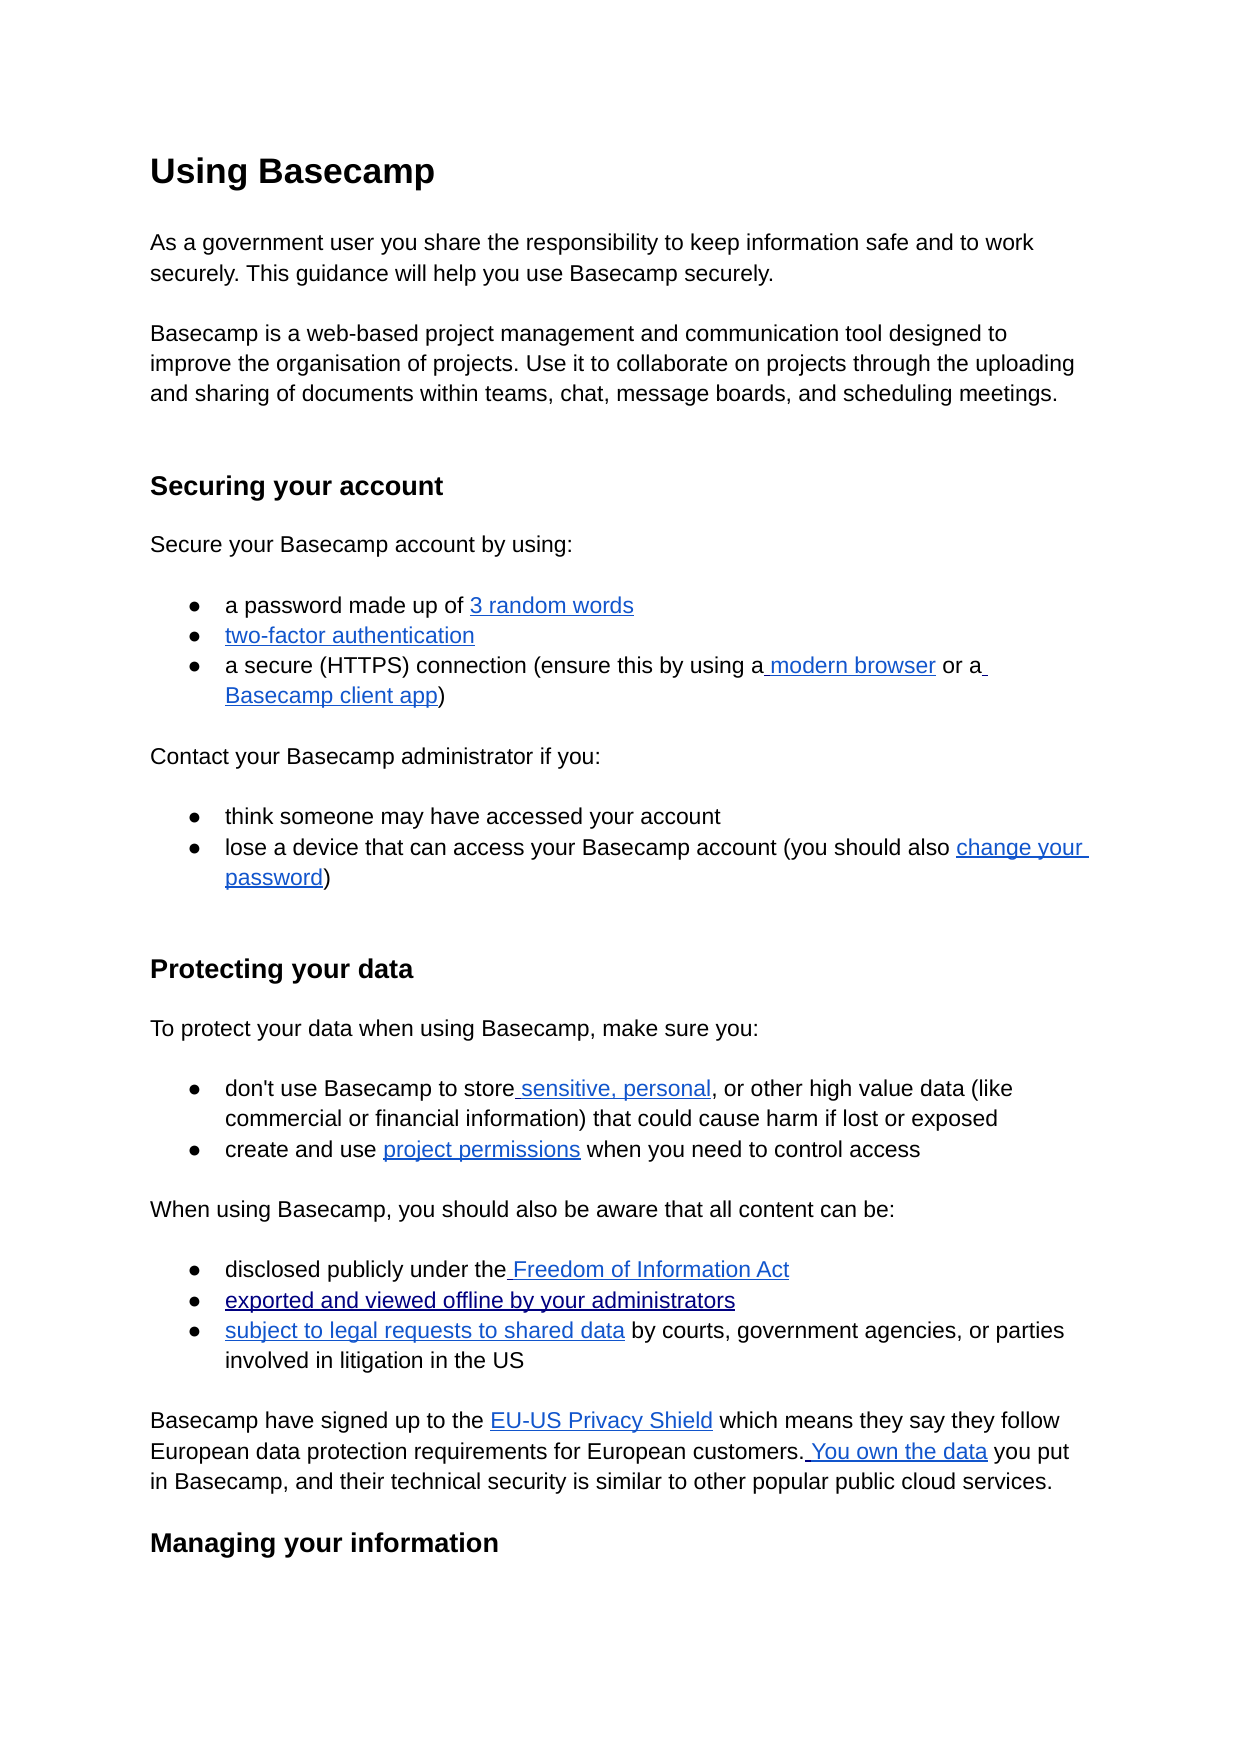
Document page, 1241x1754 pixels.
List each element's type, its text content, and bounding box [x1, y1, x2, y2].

text Basecamp is a web-based project management and communication tool designed to improve the organisation of projects. Use it to collaborate on projects through the uploading and sharing of documents within teams, chat, message boards, and scheduling meetings. [150, 320, 1090, 407]
list lose a device that can access your Basecamp account (you should also change your password) [187, 833, 1090, 890]
list exported and viewed offline by your administrators [187, 1287, 1090, 1313]
text When using Basecamp, you should also be aware that all content can be: [150, 1196, 1090, 1222]
list two-factor authentication [187, 622, 1090, 648]
list a password made up of 3 random words [187, 592, 1090, 618]
list subject to legal requests to shared data by courts, government agencies, or parties involved in litigation in the US [187, 1317, 1090, 1373]
text Contact your Basecamp administrator if you: [150, 743, 1090, 769]
text As a government user you share the responsibility to keep information safe and to work securely. This guidance will help you use Basecamp securely. [150, 229, 1090, 286]
list disclosed publicly under the Freedom of Information Act [187, 1256, 1090, 1283]
text Secure your Basecamp account by using: [150, 531, 1090, 558]
subtitle Securing your account [150, 470, 1090, 501]
text Basecamp have signed up to the EU-US Privacy Shield which means they say they follow European data protection requirements for European customers. You own the data you put in Basecamp, and their technical security is similar to other popular public cloud services. [150, 1407, 1090, 1494]
list create and use project permissions when you need to control access [187, 1136, 1090, 1162]
list don't use Basecamp to store sensitive, personal, or other high value data (like commercial or financial information) that could cause harm if lost or exposed [187, 1075, 1090, 1132]
text To protect your data when using Basecamp, make sure you: [150, 1015, 1090, 1041]
subtitle Using Basecamp [150, 150, 1090, 191]
list a secure (HTTPS) connection (ensure this by using a modern browser or a Basecamp client app) [187, 652, 1090, 709]
text Managing your information [150, 1527, 1090, 1558]
subtitle Protecting your data [150, 953, 1090, 984]
list think someone may have accessed your account [187, 803, 1090, 829]
